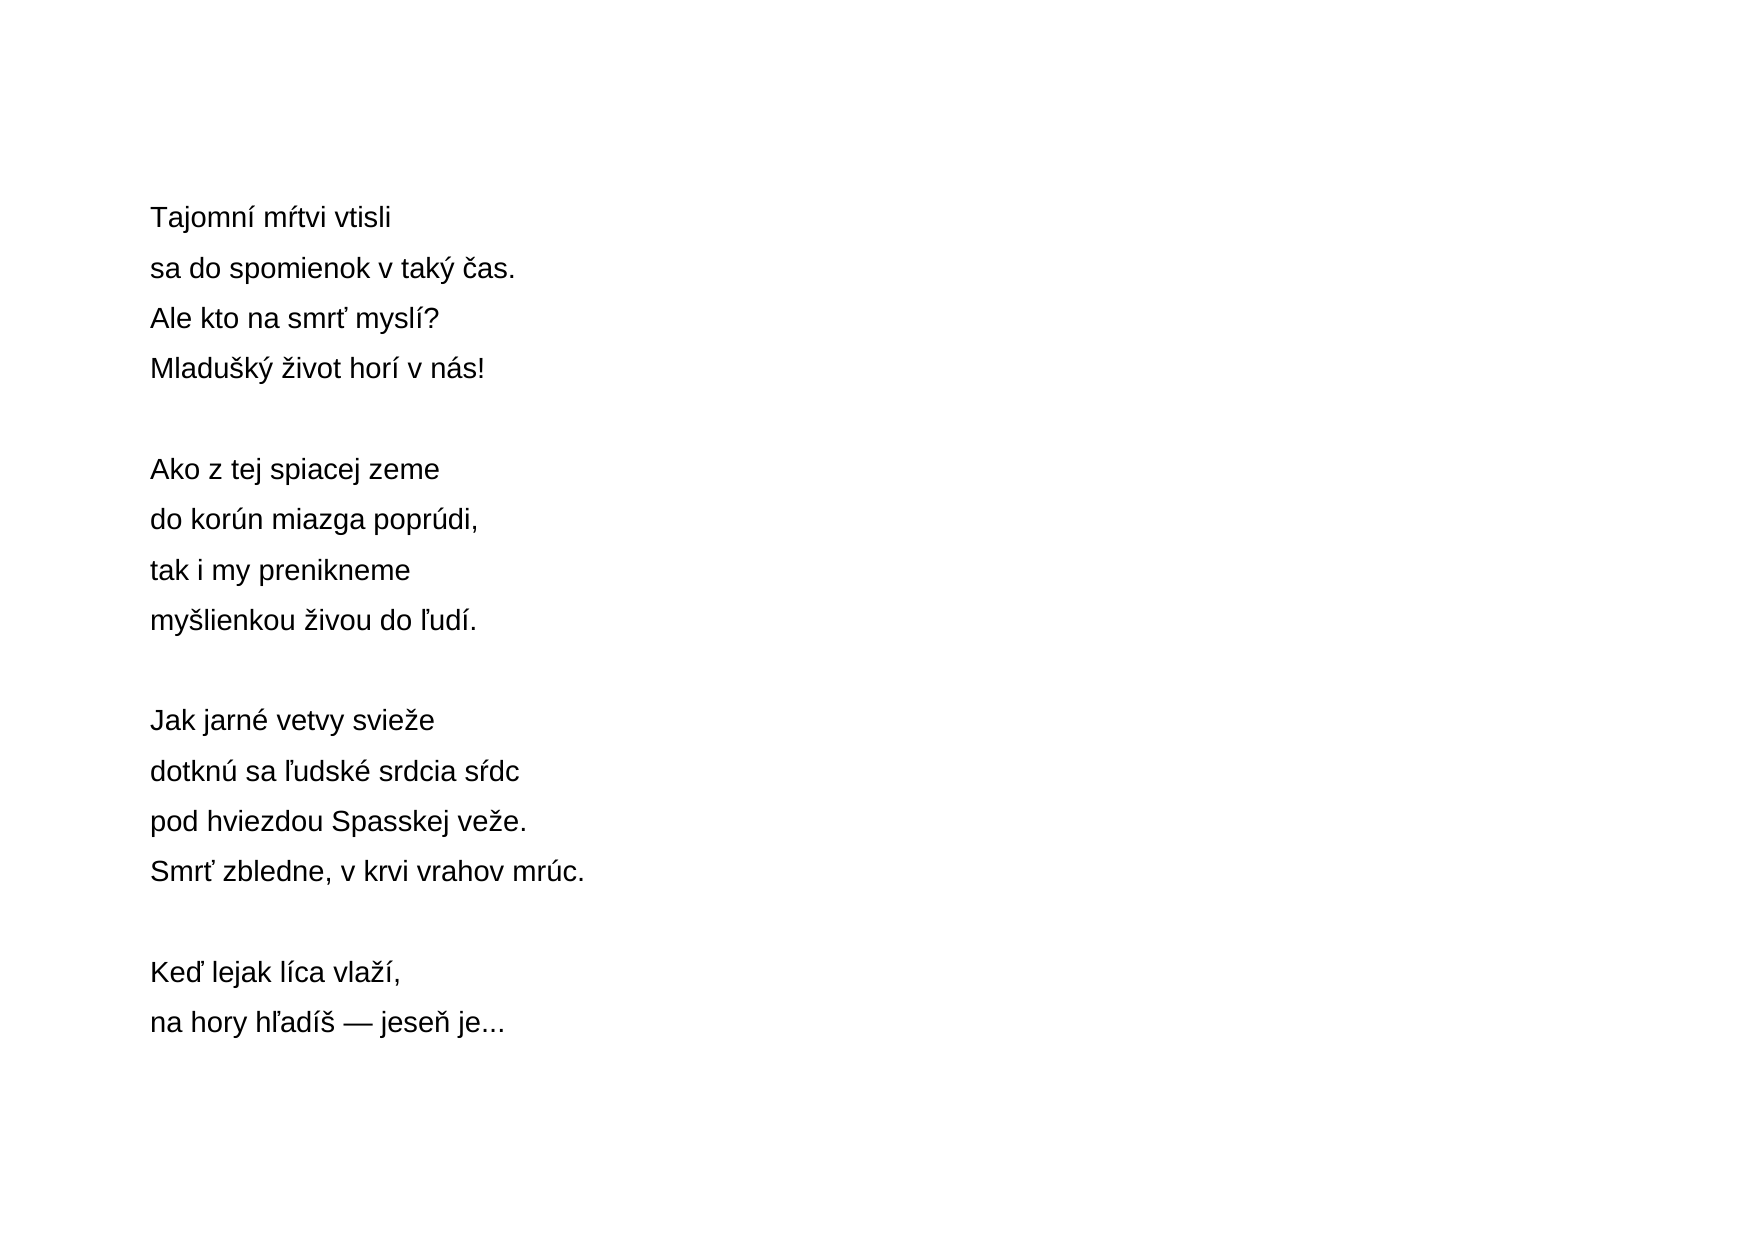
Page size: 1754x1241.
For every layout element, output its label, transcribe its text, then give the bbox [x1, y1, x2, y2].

text dotknú sa ľudské srdcia sŕdc [150, 754, 1243, 787]
text Ale kto na smrť myslí? [150, 301, 1243, 334]
text pod hviezdou Spasskej veže. [150, 804, 1243, 838]
text na hory hľadíš — jeseň je... [150, 1005, 1243, 1039]
text Jak jarné vetvy svieže [150, 703, 1243, 737]
text sa do spomienok v taký čas. [150, 251, 1243, 284]
text Keď lejak líca vlaží, [150, 955, 1243, 988]
text do korún miazga poprúdi, [150, 502, 1243, 536]
text myšlienkou živou do ľudí. [150, 603, 1243, 636]
text Ako z tej spiacej zeme [150, 452, 1243, 485]
text tak i my prenikneme [150, 552, 1243, 586]
text Smrť zbledne, v krvi vrahov mrúc. [150, 854, 1243, 888]
text Mladušký život horí v nás! [150, 351, 1243, 385]
text Tajomní mŕtvi vtisli [150, 200, 1243, 234]
